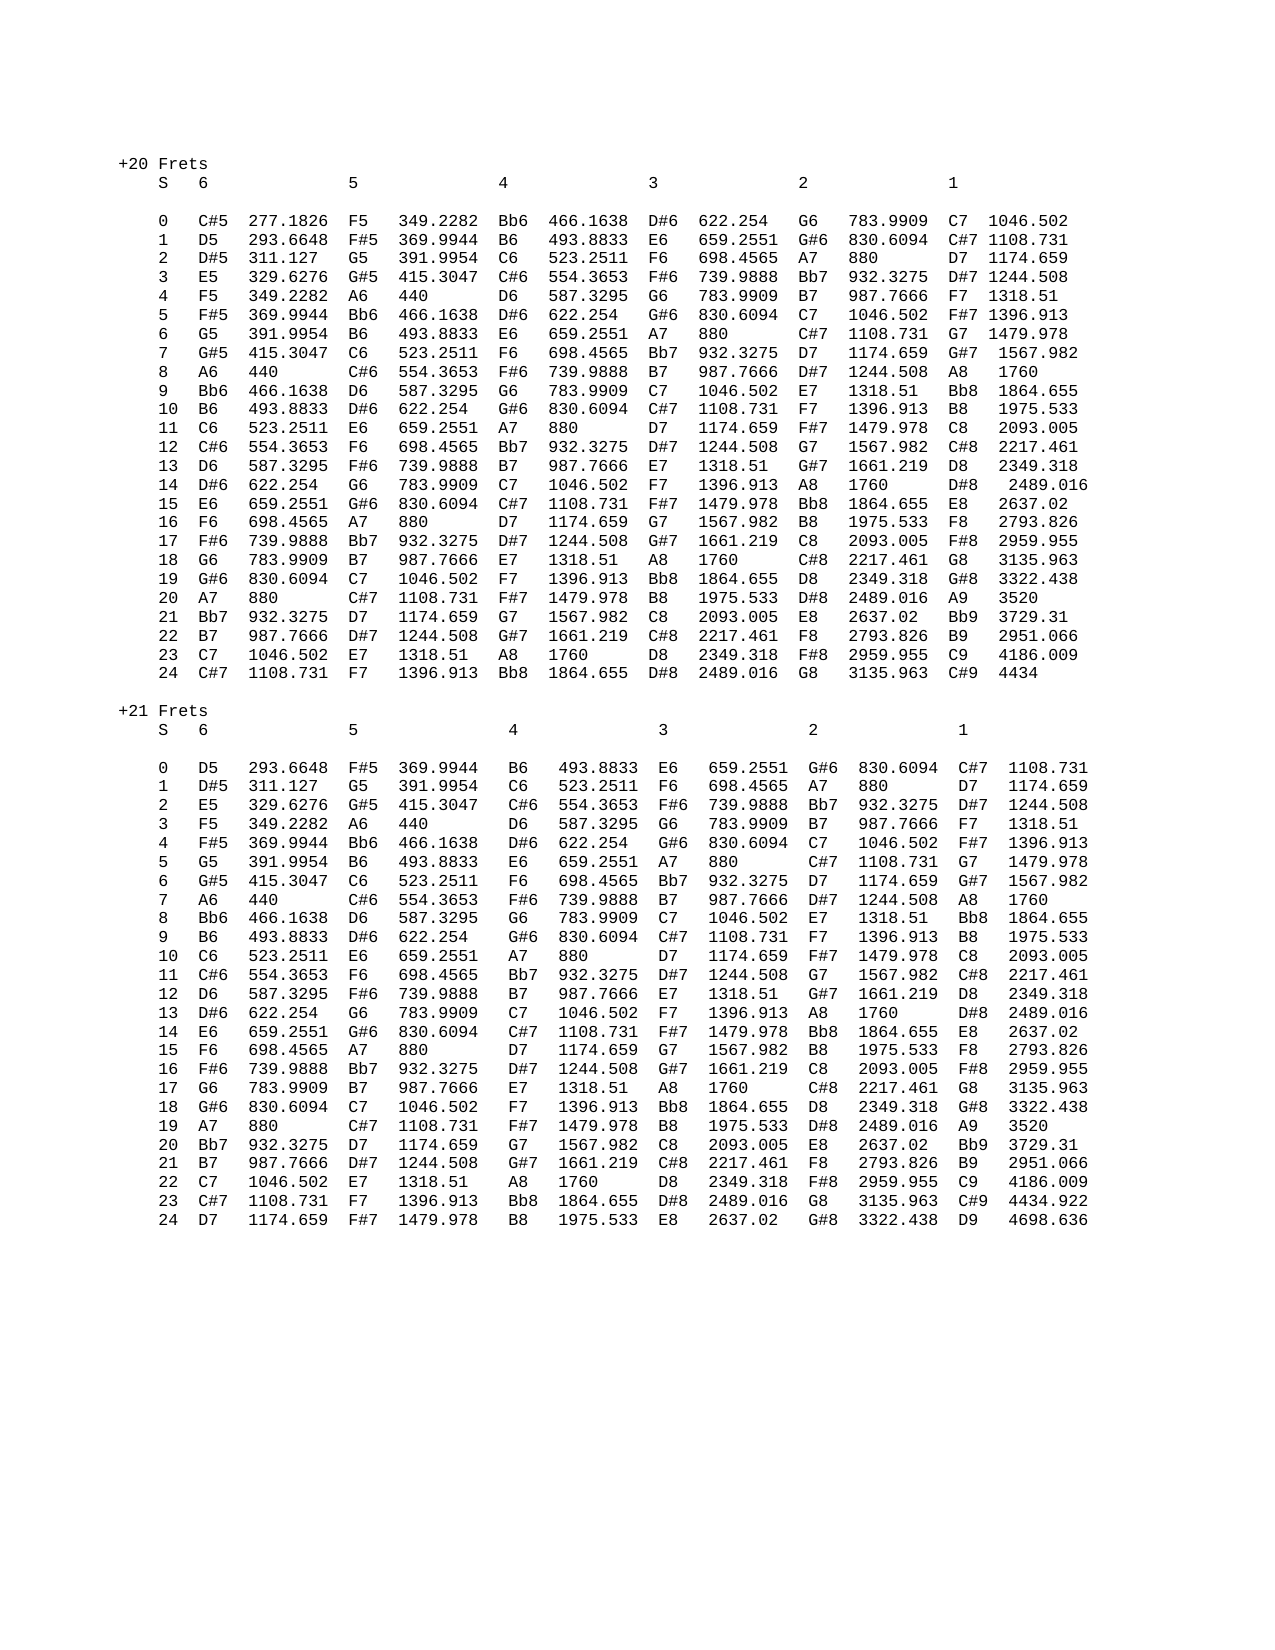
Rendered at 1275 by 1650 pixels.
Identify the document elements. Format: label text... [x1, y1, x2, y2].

text 22 B7 987.7666 D#7 1244.508 G#7 1661.219 C#8 2217.461 F8 2793.826 B9 2951.066 [118, 627, 1157, 646]
text 24 D7 1174.659 F#7 1479.978 B8 1975.533 E8 2637.02 G#8 3322.438 D9 4698.636 [118, 1212, 1157, 1231]
text 15 F6 698.4565 A7 880 D7 1174.659 G7 1567.982 B8 1975.533 F8 2793.826 [118, 1042, 1157, 1061]
text 7 G#5 415.3047 C6 523.2511 F6 698.4565 Bb7 932.3275 D7 1174.659 G#7 1567.982 [118, 344, 1157, 363]
text S 6 5 4 3 2 1 [118, 721, 1157, 740]
text 17 G6 783.9909 B7 987.7666 E7 1318.51 A8 1760 C#8 2217.461 G8 3135.963 [118, 1080, 1157, 1098]
text 14 E6 659.2551 G#6 830.6094 C#7 1108.731 F#7 1479.978 Bb8 1864.655 E8 2637.02 [118, 1023, 1157, 1042]
text 3 E5 329.6276 G#5 415.3047 C#6 554.3653 F#6 739.9888 Bb7 932.3275 D#7 1244.508 [118, 269, 1157, 288]
text 9 B6 493.8833 D#6 622.254 G#6 830.6094 C#7 1108.731 F7 1396.913 B8 1975.533 [118, 929, 1157, 948]
text 20 A7 880 C#7 1108.731 F#7 1479.978 B8 1975.533 D#8 2489.016 A9 3520 [118, 589, 1157, 608]
text 0 C#5 277.1826 F5 349.2282 Bb6 466.1638 D#6 622.254 G6 783.9909 C7 1046.502 [118, 212, 1157, 231]
text 8 Bb6 466.1638 D6 587.3295 G6 783.9909 C7 1046.502 E7 1318.51 Bb8 1864.655 [118, 910, 1157, 929]
text 18 G6 783.9909 B7 987.7666 E7 1318.51 A8 1760 C#8 2217.461 G8 3135.963 [118, 552, 1157, 571]
text 5 G5 391.9954 B6 493.8833 E6 659.2551 A7 880 C#7 1108.731 G7 1479.978 [118, 853, 1157, 872]
text 21 B7 987.7666 D#7 1244.508 G#7 1661.219 C#8 2217.461 F8 2793.826 B9 2951.066 [118, 1155, 1157, 1174]
text +21 Frets [118, 703, 1157, 721]
text 23 C#7 1108.731 F7 1396.913 Bb8 1864.655 D#8 2489.016 G8 3135.963 C#9 4434.922 [118, 1193, 1157, 1212]
text 1 D#5 311.127 G5 391.9954 C6 523.2511 F6 698.4565 A7 880 D7 1174.659 [118, 778, 1157, 797]
text 17 F#6 739.9888 Bb7 932.3275 D#7 1244.508 G#7 1661.219 C8 2093.005 F#8 2959.955 [118, 533, 1157, 552]
text 3 F5 349.2282 A6 440 D6 587.3295 G6 783.9909 B7 987.7666 F7 1318.51 [118, 816, 1157, 834]
text 22 C7 1046.502 E7 1318.51 A8 1760 D8 2349.318 F#8 2959.955 C9 4186.009 [118, 1174, 1157, 1193]
text 4 F5 349.2282 A6 440 D6 587.3295 G6 783.9909 B7 987.7666 F7 1318.51 [118, 288, 1157, 307]
text 19 A7 880 C#7 1108.731 F#7 1479.978 B8 1975.533 D#8 2489.016 A9 3520 [118, 1117, 1157, 1136]
text 6 G5 391.9954 B6 493.8833 E6 659.2551 A7 880 C#7 1108.731 G7 1479.978 [118, 326, 1157, 344]
text 4 F#5 369.9944 Bb6 466.1638 D#6 622.254 G#6 830.6094 C7 1046.502 F#7 1396.913 [118, 834, 1157, 853]
text 0 D5 293.6648 F#5 369.9944 B6 493.8833 E6 659.2551 G#6 830.6094 C#7 1108.731 [118, 759, 1157, 778]
text 13 D6 587.3295 F#6 739.9888 B7 987.7666 E7 1318.51 G#7 1661.219 D8 2349.318 [118, 457, 1157, 476]
text +20 Frets [118, 156, 1157, 175]
text 2 E5 329.6276 G#5 415.3047 C#6 554.3653 F#6 739.9888 Bb7 932.3275 D#7 1244.508 [118, 797, 1157, 816]
text 18 G#6 830.6094 C7 1046.502 F7 1396.913 Bb8 1864.655 D8 2349.318 G#8 3322.438 [118, 1098, 1157, 1117]
text 2 D#5 311.127 G5 391.9954 C6 523.2511 F6 698.4565 A7 880 D7 1174.659 [118, 250, 1157, 269]
text 16 F#6 739.9888 Bb7 932.3275 D#7 1244.508 G#7 1661.219 C8 2093.005 F#8 2959.955 [118, 1061, 1157, 1080]
text 16 F6 698.4565 A7 880 D7 1174.659 G7 1567.982 B8 1975.533 F8 2793.826 [118, 514, 1157, 533]
text 1 D5 293.6648 F#5 369.9944 B6 493.8833 E6 659.2551 G#6 830.6094 C#7 1108.731 [118, 231, 1157, 250]
text 21 Bb7 932.3275 D7 1174.659 G7 1567.982 C8 2093.005 E8 2637.02 Bb9 3729.31 [118, 608, 1157, 627]
text 8 A6 440 C#6 554.3653 F#6 739.9888 B7 987.7666 D#7 1244.508 A8 1760 [118, 363, 1157, 382]
text 7 A6 440 C#6 554.3653 F#6 739.9888 B7 987.7666 D#7 1244.508 A8 1760 [118, 891, 1157, 910]
text 6 G#5 415.3047 C6 523.2511 F6 698.4565 Bb7 932.3275 D7 1174.659 G#7 1567.982 [118, 872, 1157, 891]
text 10 B6 493.8833 D#6 622.254 G#6 830.6094 C#7 1108.731 F7 1396.913 B8 1975.533 [118, 401, 1157, 420]
text 15 E6 659.2551 G#6 830.6094 C#7 1108.731 F#7 1479.978 Bb8 1864.655 E8 2637.02 [118, 495, 1157, 514]
text 23 C7 1046.502 E7 1318.51 A8 1760 D8 2349.318 F#8 2959.955 C9 4186.009 [118, 646, 1157, 665]
text 5 F#5 369.9944 Bb6 466.1638 D#6 622.254 G#6 830.6094 C7 1046.502 F#7 1396.913 [118, 307, 1157, 326]
text 20 Bb7 932.3275 D7 1174.659 G7 1567.982 C8 2093.005 E8 2637.02 Bb9 3729.31 [118, 1136, 1157, 1155]
text 11 C6 523.2511 E6 659.2551 A7 880 D7 1174.659 F#7 1479.978 C8 2093.005 [118, 420, 1157, 439]
text 19 G#6 830.6094 C7 1046.502 F7 1396.913 Bb8 1864.655 D8 2349.318 G#8 3322.438 [118, 571, 1157, 589]
text 14 D#6 622.254 G6 783.9909 C7 1046.502 F7 1396.913 A8 1760 D#8 2489.016 [118, 476, 1157, 495]
text 11 C#6 554.3653 F6 698.4565 Bb7 932.3275 D#7 1244.508 G7 1567.982 C#8 2217.461 [118, 967, 1157, 985]
text 13 D#6 622.254 G6 783.9909 C7 1046.502 F7 1396.913 A8 1760 D#8 2489.016 [118, 1004, 1157, 1023]
text 10 C6 523.2511 E6 659.2551 A7 880 D7 1174.659 F#7 1479.978 C8 2093.005 [118, 948, 1157, 967]
text 12 C#6 554.3653 F6 698.4565 Bb7 932.3275 D#7 1244.508 G7 1567.982 C#8 2217.461 [118, 439, 1157, 457]
text 12 D6 587.3295 F#6 739.9888 B7 987.7666 E7 1318.51 G#7 1661.219 D8 2349.318 [118, 985, 1157, 1004]
text S 6 5 4 3 2 1 [118, 175, 1157, 193]
text 9 Bb6 466.1638 D6 587.3295 G6 783.9909 C7 1046.502 E7 1318.51 Bb8 1864.655 [118, 382, 1157, 401]
text 24 C#7 1108.731 F7 1396.913 Bb8 1864.655 D#8 2489.016 G8 3135.963 C#9 4434 [118, 665, 1157, 684]
